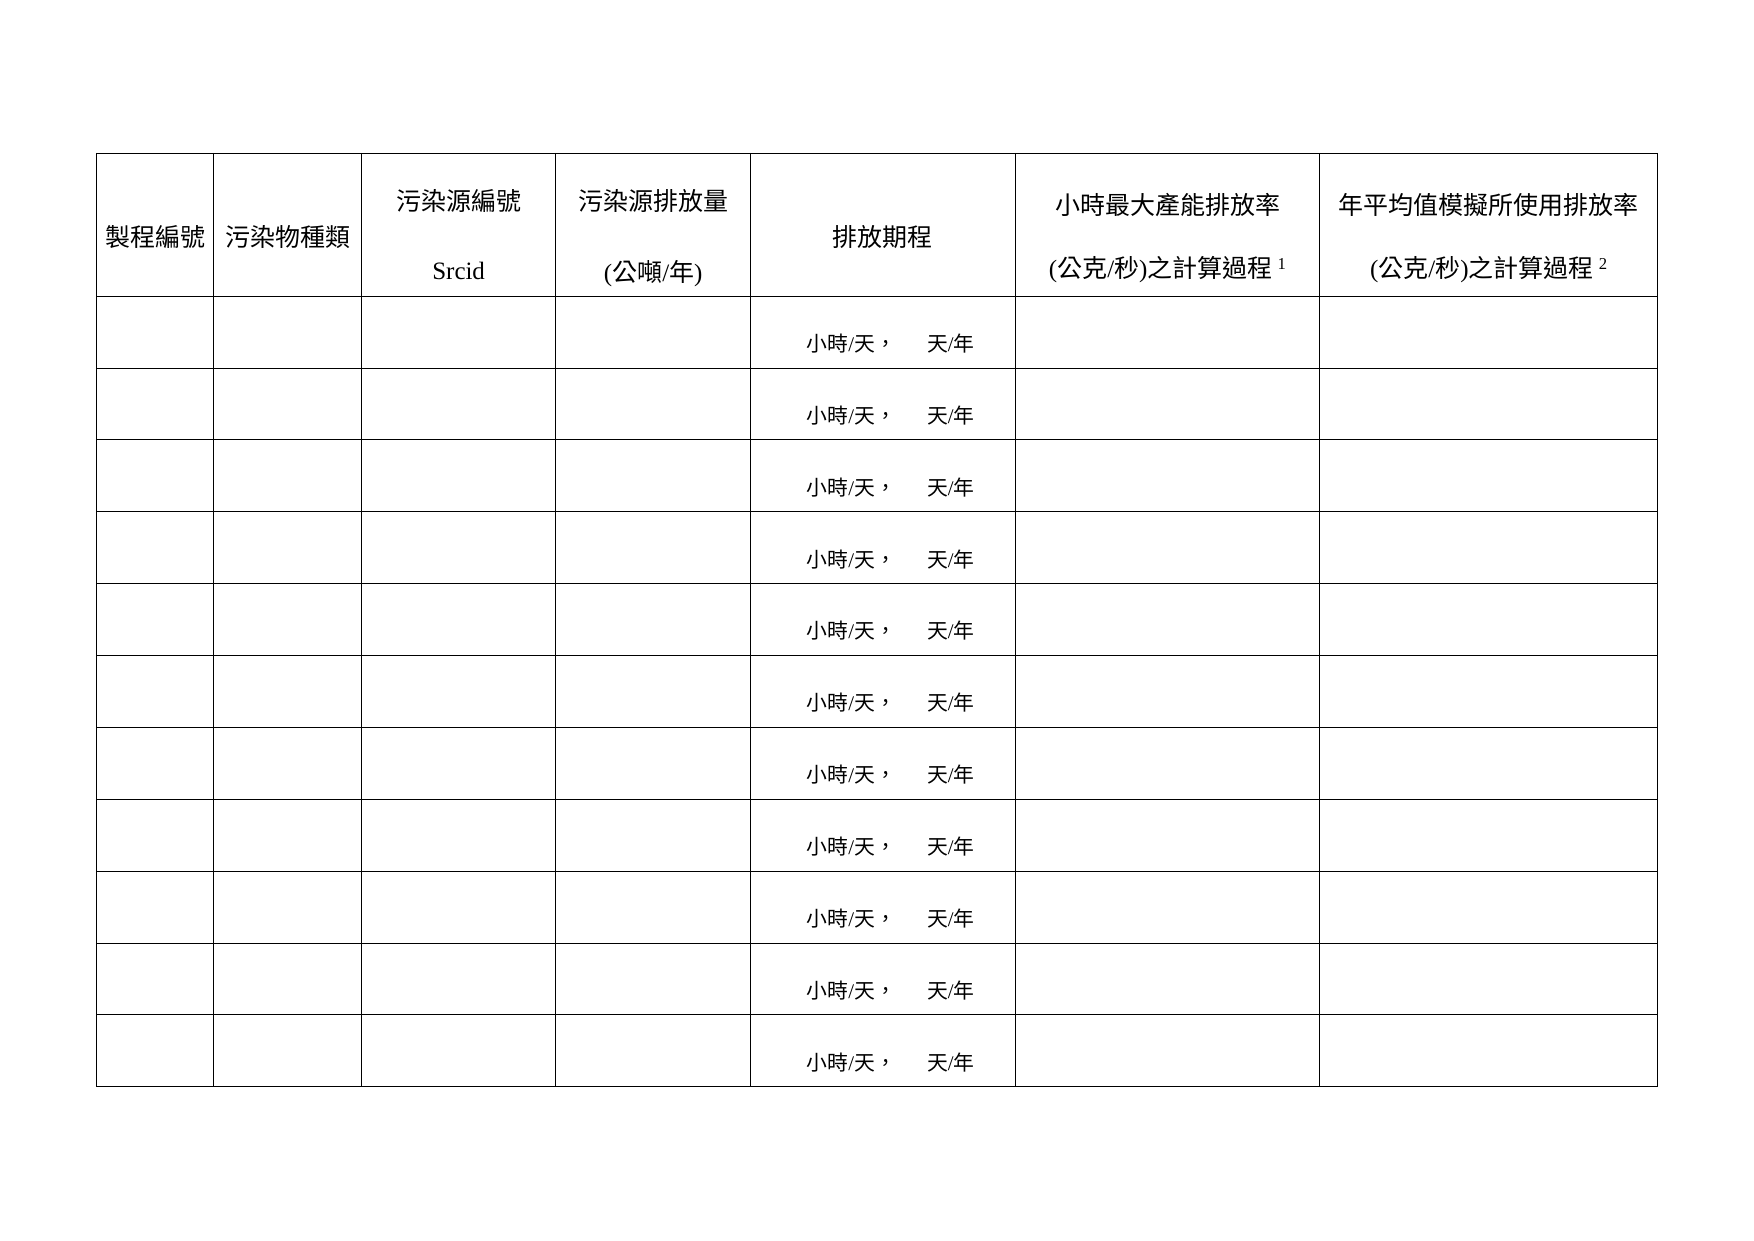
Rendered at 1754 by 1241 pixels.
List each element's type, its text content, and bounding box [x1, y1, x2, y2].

table_header 小時最大產能排放率 (公克/秒)之計算過程1 [1016, 154, 1319, 296]
table_cell [1320, 656, 1657, 727]
table_cell [214, 944, 361, 1014]
table_cell [1016, 440, 1319, 511]
table_cell [556, 728, 750, 799]
table_cell [556, 800, 750, 871]
table_cell [214, 440, 361, 511]
table_cell [214, 584, 361, 655]
table_cell [362, 512, 555, 583]
table_cell [214, 369, 361, 439]
table_cell [362, 872, 555, 942]
table_cell [97, 728, 213, 799]
table_cell [97, 584, 213, 655]
table_cell 小時/天， 天/年 [751, 872, 1015, 942]
table_cell [1320, 944, 1657, 1014]
table_cell [1016, 369, 1319, 439]
table_cell [362, 728, 555, 799]
table_cell [556, 944, 750, 1014]
table_cell 小時/天， 天/年 [751, 656, 1015, 727]
table_cell 小時/天， 天/年 [751, 512, 1015, 583]
table_cell [556, 512, 750, 583]
table_cell [1016, 728, 1319, 799]
table_cell [214, 728, 361, 799]
table_header 污染源排放量 (公噸/年) [556, 154, 750, 296]
table_cell [556, 297, 750, 367]
table_cell [1320, 584, 1657, 655]
table_cell [1016, 800, 1319, 871]
table_cell [362, 1015, 555, 1086]
table_cell 小時/天， 天/年 [751, 369, 1015, 439]
table_cell [97, 944, 213, 1014]
table_cell [214, 1015, 361, 1086]
table_cell [362, 656, 555, 727]
table_cell [97, 656, 213, 727]
table_cell [1320, 872, 1657, 942]
table_cell [556, 1015, 750, 1086]
table_cell [362, 369, 555, 439]
table_cell 小時/天， 天/年 [751, 800, 1015, 871]
table_cell [1320, 369, 1657, 439]
table_cell 小時/天， 天/年 [751, 728, 1015, 799]
table_cell [97, 369, 213, 439]
table_cell [97, 297, 213, 367]
table_cell [1320, 440, 1657, 511]
table_cell 小時/天， 天/年 [751, 584, 1015, 655]
table_cell [362, 584, 555, 655]
table_cell [1320, 1015, 1657, 1086]
table_cell [97, 1015, 213, 1086]
table_cell [214, 297, 361, 367]
table_header 排放期程 [751, 154, 1015, 296]
table_header 污染物種類 [214, 154, 361, 296]
table_cell [214, 656, 361, 727]
table_cell [97, 440, 213, 511]
table_cell [1016, 944, 1319, 1014]
table_cell [1320, 728, 1657, 799]
table_cell [214, 800, 361, 871]
table_header 年平均值模擬所使用排放率(公克/秒)之計算過程2 [1320, 154, 1657, 296]
table_cell [214, 512, 361, 583]
table_cell [556, 369, 750, 439]
table_cell [1016, 656, 1319, 727]
table_header 污染源編號 Srcid [362, 154, 555, 296]
table_cell [1320, 512, 1657, 583]
table_cell [556, 656, 750, 727]
table_cell [97, 872, 213, 942]
table_cell 小時/天， 天/年 [751, 1015, 1015, 1086]
table_cell 小時/天， 天/年 [751, 944, 1015, 1014]
table_cell [556, 872, 750, 942]
table_cell [556, 584, 750, 655]
table_cell [362, 440, 555, 511]
table_header 製程編號 [97, 154, 213, 296]
table_cell [97, 800, 213, 871]
table_cell [362, 800, 555, 871]
table_cell [362, 944, 555, 1014]
table_cell [214, 872, 361, 942]
table_cell [1320, 800, 1657, 871]
table_cell [97, 512, 213, 583]
table_cell [1016, 1015, 1319, 1086]
table_cell [1016, 584, 1319, 655]
table_cell [362, 297, 555, 367]
table_cell 小時/天， 天/年 [751, 440, 1015, 511]
table_cell [1016, 512, 1319, 583]
table_cell [1320, 297, 1657, 367]
table_cell 小時/天， 天/年 [751, 297, 1015, 367]
table_cell [1016, 297, 1319, 367]
table_cell [1016, 872, 1319, 942]
table_cell [556, 440, 750, 511]
